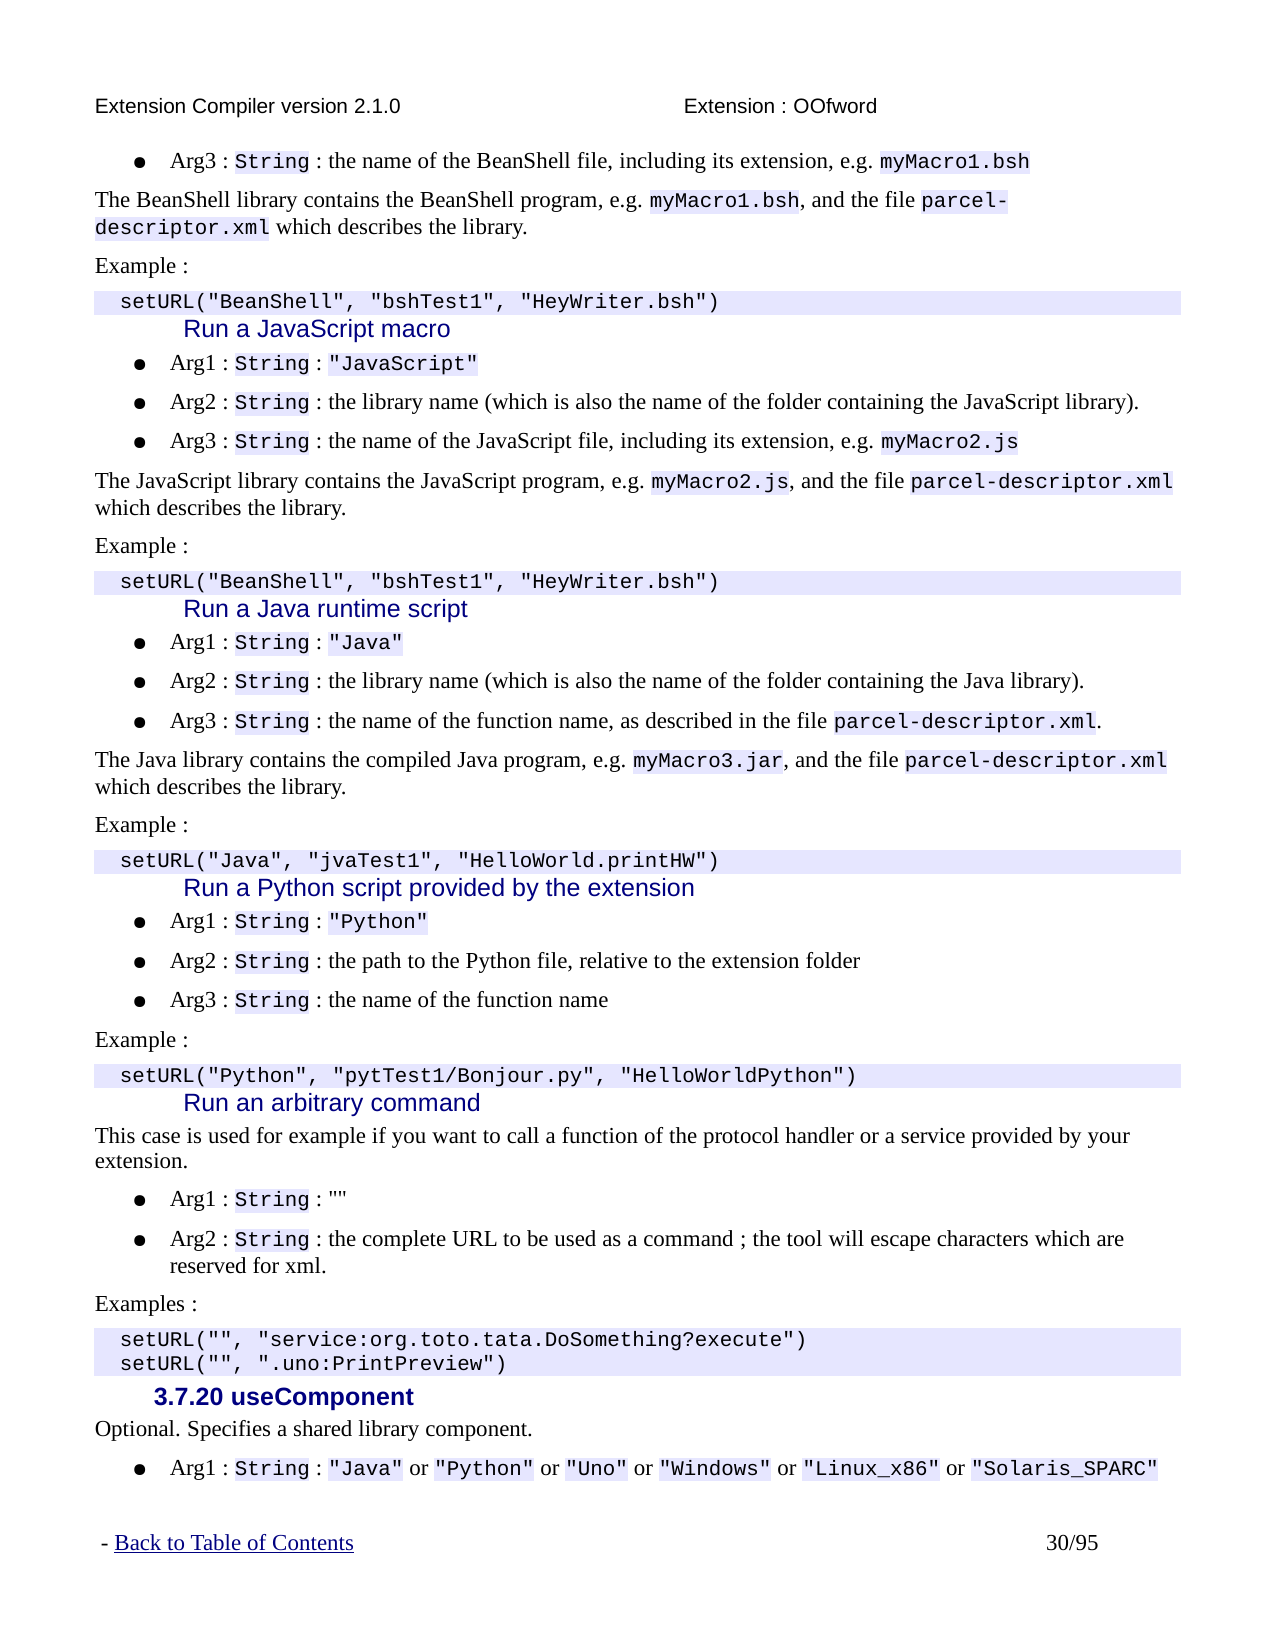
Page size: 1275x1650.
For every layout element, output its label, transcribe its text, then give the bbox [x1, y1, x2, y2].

list Arg3 : String : the name of the JavaScript file, including its extension, e.g. myMacro2.js [132, 428, 1181, 455]
subtitle useComponent [153, 1382, 1181, 1410]
text Example : [94, 533, 1181, 558]
list Arg1 : String : "" [132, 1186, 1181, 1213]
list Arg3 : String : the name of the function name [132, 987, 1181, 1014]
subtitle Run an arbitrary command [183, 1088, 1181, 1117]
text setURL("", "service:org.toto.tata.DoSomething?execute") [94, 1328, 1181, 1352]
text setURL("Python", "pytTest1/Bonjour.py", "HelloWorldPython") [94, 1064, 1181, 1088]
list Arg2 : String : the library name (which is also the name of the folder containing the Java library). [132, 668, 1181, 695]
list Arg1 : String : "Java" or "Python" or "Uno" or "Windows" or "Linux_x86" or "Solaris_SPARC" [132, 1454, 1181, 1481]
list Arg3 : String : the name of the BeanShell file, including its extension, e.g. myMacro1.bsh [132, 147, 1181, 174]
text setURL("", ".uno:PrintPreview") [94, 1352, 1181, 1376]
text setURL("Java", "jvaTest1", "HelloWorld.printHW") [94, 850, 1181, 874]
list Arg2 : String : the path to the Python file, relative to the extension folder [132, 948, 1181, 974]
list Arg2 : String : the complete URL to be used as a command ; the tool will escape characters which are reserved for xml. [132, 1226, 1181, 1278]
list Arg1 : String : "JavaScript" [132, 349, 1181, 376]
list Arg1 : String : "Python" [132, 908, 1181, 935]
list Arg2 : String : the library name (which is also the name of the folder containing the JavaScript library). [132, 389, 1181, 416]
list Arg3 : String : the name of the function name, as described in the file parcel-descriptor.xml. [132, 708, 1181, 735]
text Example : [94, 1027, 1181, 1052]
text Optional. Specifies a shared library component. [94, 1416, 1181, 1442]
text This case is used for example if you want to call a function of the protocol handler or a service provided by your extension. [94, 1122, 1181, 1173]
list Arg1 : String : "Java" [132, 629, 1181, 656]
subtitle Run a Python script provided by the extension [183, 874, 1181, 902]
text setURL("BeanShell", "bshTest1", "HeyWriter.bsh") [94, 291, 1181, 315]
text The BeanShell library contains the BeanShell program, e.g. myMacro1.bsh, and the file parcel-descriptor.xml which describes the library. [94, 187, 1181, 241]
subtitle Run a Java runtime script [183, 595, 1181, 623]
text The JavaScript library contains the JavaScript program, e.g. myMacro2.js, and the file parcel-descriptor.xml which describes the library. [94, 468, 1181, 520]
text Examples : [94, 1291, 1181, 1316]
text Example : [94, 253, 1181, 279]
subtitle Run a JavaScript macro [183, 315, 1181, 343]
text The Java library contains the compiled Java program, e.g. myMacro3.jar, and the file parcel-descriptor.xml which describes the library. [94, 747, 1181, 800]
text Example : [94, 812, 1181, 838]
text setURL("BeanShell", "bshTest1", "HeyWriter.bsh") [94, 571, 1181, 595]
